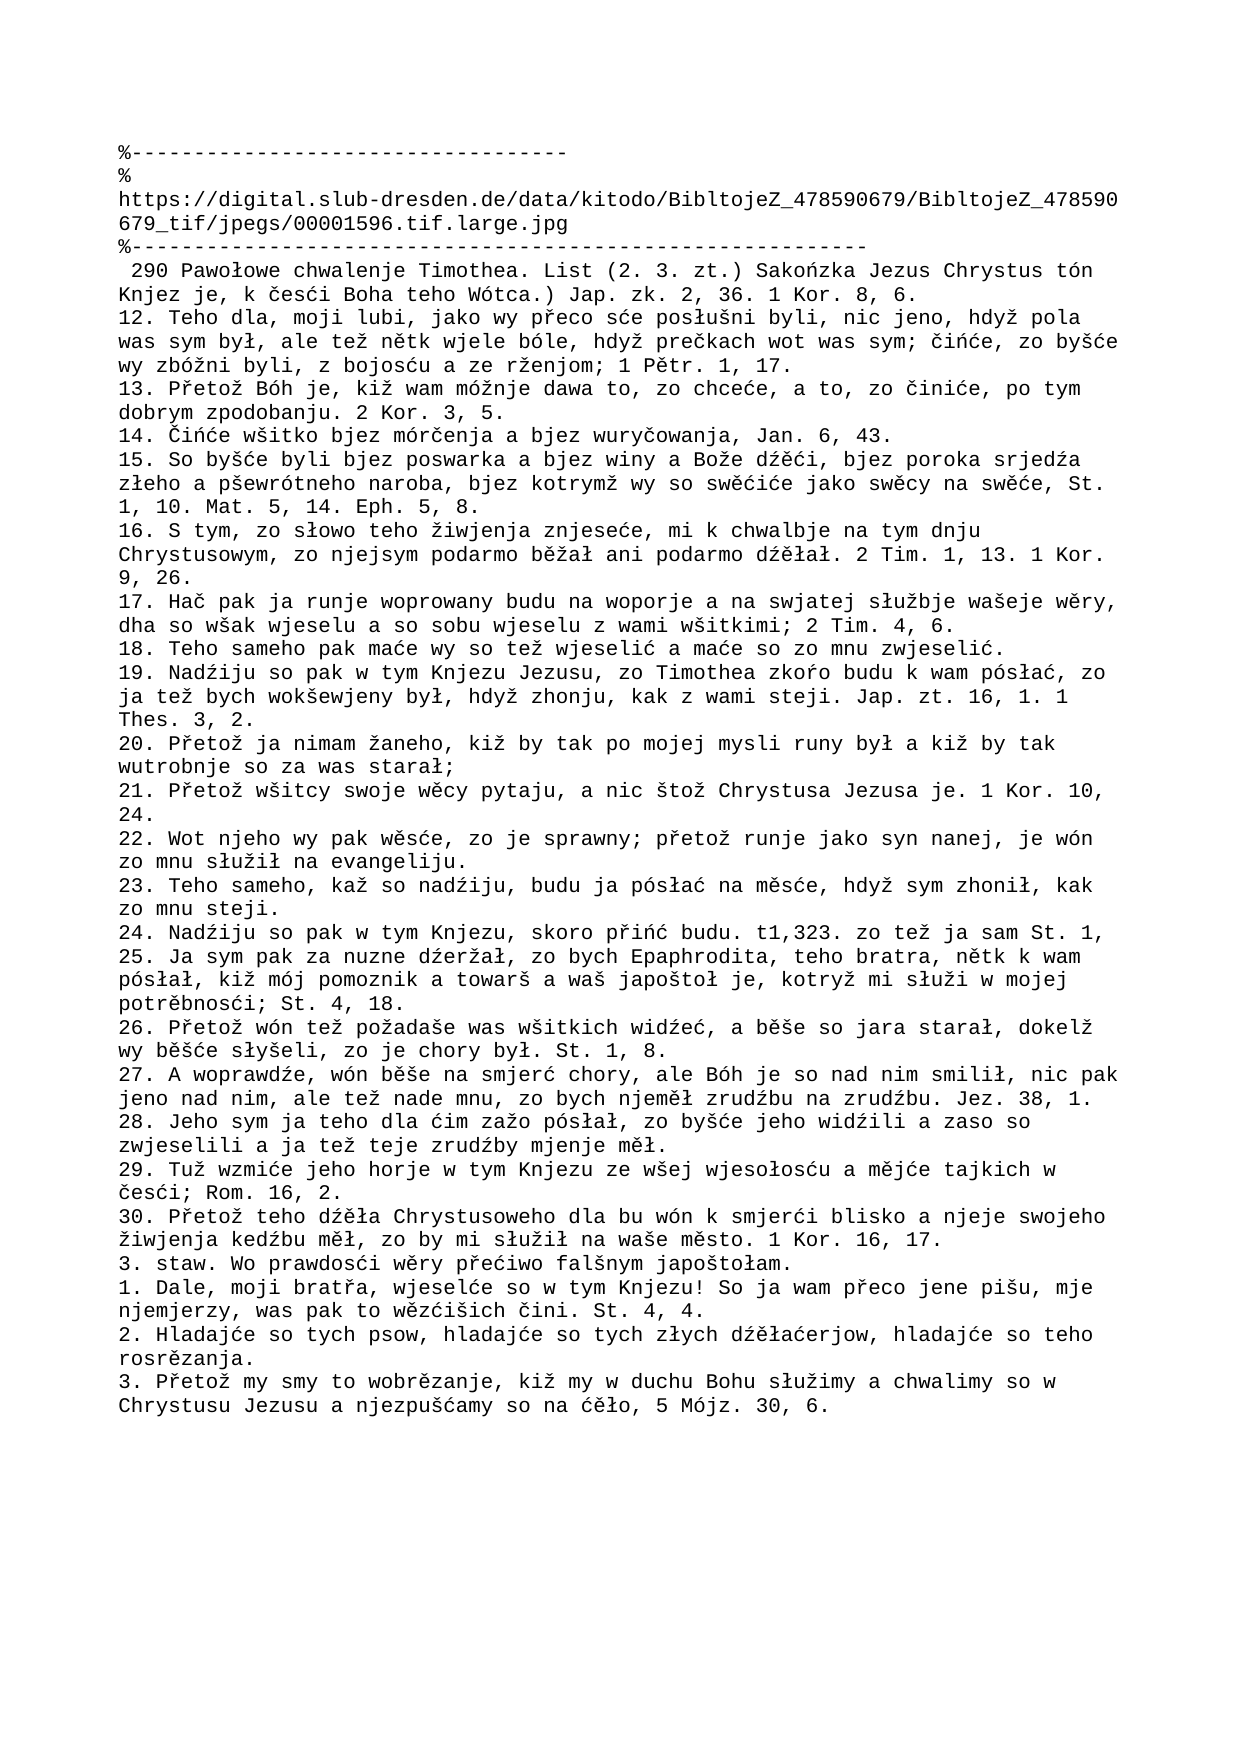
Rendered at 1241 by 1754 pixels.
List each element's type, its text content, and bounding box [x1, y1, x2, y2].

text 23. Teho sameho, kaž so nadźiju, budu ja pósłać na měsće, hdyž sym zhonił, kak zo mnu steji. [118, 875, 1122, 922]
text 1. Dale, moji bratřa, wjeselće so w tym Knjezu! So ja wam přeco jene pišu, mje njemjerzy, was pak to wězćišich čini. St. 4, 4. [118, 1277, 1122, 1324]
text 30. Přetož teho dźěła Chrystusoweho dla bu wón k smjerći blisko a njeje swojeho žiwjenja kedźbu měł, zo by mi słužił na waše město. 1 Kor. 16, 17. [118, 1206, 1122, 1253]
text 29. Tuž wzmiće jeho horje w tym Knjezu ze wšej wjesołosću a mějće tajkich w česći; Rom. 16, 2. [118, 1158, 1122, 1206]
text 24. Nadźiju so pak w tym Knjezu, skoro přińć budu. t1,323. zo tež ja sam St. 1, [118, 922, 1122, 946]
text 26. Přetož wón tež požadaše was wšitkich widźeć, a běše so jara starał, dokelž wy běšće słyšeli, zo je chory był. St. 1, 8. [118, 1017, 1122, 1064]
text 3. Přetož my smy to wobrězanje, kiž my w duchu Bohu słužimy a chwalimy so w Chrystusu Jezusu a njezpušćamy so na ćěło, 5 Mójz. 30, 6. [118, 1371, 1122, 1419]
text 14. Čińće wšitko bjez mórčenja a bjez wuryčowanja, Jan. 6, 43. [118, 426, 1122, 449]
text 12. Teho dla, moji lubi, jako wy přeco sće posłušni byli, nic jeno, hdyž pola was sym był, ale tež nětk wjele bóle, hdyž prečkach wot was sym; čińće, zo byšće wy zbóžni byli, z bojosću a ze rženjom; 1 Pětr. 1, 17. [118, 307, 1122, 378]
text 22. Wot njeho wy pak wěsće, zo je sprawny; přetož runje jako syn nanej, je wón zo mnu słužił na evangeliju. [118, 827, 1122, 875]
text 2. Hladajće so tych psow, hladajće so tych złych dźěłaćerjow, hladajće so teho rosrězanja. [118, 1324, 1122, 1371]
text 3. staw. Wo prawdosći wěry přećiwo falšnym japoštołam. [118, 1253, 1122, 1277]
text %----------------------------------------------------------- [118, 236, 1122, 260]
text 20. Přetož ja nimam žaneho, kiž by tak po mojej mysli runy był a kiž by tak wutrobnje so za was starał; [118, 733, 1122, 780]
text 16. S tym, zo słowo teho žiwjenja znjeseće, mi k chwalbje na tym dnju Chrystusowym, zo njejsym podarmo běžał ani podarmo dźěłał. 2 Tim. 1, 13. 1 Kor. 9, 26. [118, 520, 1122, 591]
text 18. Teho sameho pak maće wy so tež wjeselić a maće so zo mnu zwjeselić. [118, 638, 1122, 662]
text 17. Hač pak ja runje woprowany budu na woporje a na swjatej słužbje wašeje wěry, dha so wšak wjeselu a so sobu wjeselu z wami wšitkimi; 2 Tim. 4, 6. [118, 591, 1122, 638]
text %----------------------------------- [118, 142, 1122, 165]
text 15. So byšće byli bjez poswarka a bjez winy a Bože dźěći, bjez poroka srjedźa złeho a pšewrótneho naroba, bjez kotrymž wy so swěćiće jako swěcy na swěće, St. 1, 10. Mat. 5, 14. Eph. 5, 8. [118, 449, 1122, 520]
text 290 Pawołowe chwalenje Timothea. List (2. 3. zt.) Sakońzka Jezus Chrystus tón Knjez je, k česći Boha teho Wótca.) Jap. zk. 2, 36. 1 Kor. 8, 6. [118, 260, 1122, 307]
text % https://digital.slub-dresden.de/data/kitodo/BibltojeZ_478590679/BibltojeZ_478590679_tif/jpegs/00001596.tif.large.jpg [118, 165, 1122, 236]
text 13. Přetož Bóh je, kiž wam móžnje dawa to, zo chceće, a to, zo činiće, po tym dobrym zpodobanju. 2 Kor. 3, 5. [118, 378, 1122, 426]
text 28. Jeho sym ja teho dla ćim zažo pósłał, zo byšće jeho widźili a zaso so zwjeselili a ja tež teje zrudźby mjenje měł. [118, 1111, 1122, 1158]
text 25. Ja sym pak za nuzne dźeržał, zo bych Epaphrodita, teho bratra, nětk k wam pósłał, kiž mój pomoznik a towarš a waš japoštoł je, kotryž mi słuži w mojej potrěbnosći; St. 4, 18. [118, 946, 1122, 1017]
text 21. Přetož wšitcy swoje wěcy pytaju, a nic štož Chrystusa Jezusa je. 1 Kor. 10, 24. [118, 780, 1122, 827]
text 19. Nadźiju so pak w tym Knjezu Jezusu, zo Timothea zkoŕo budu k wam pósłać, zo ja tež bych wokšewjeny był, hdyž zhonju, kak z wami steji. Jap. zt. 16, 1. 1 Thes. 3, 2. [118, 662, 1122, 733]
text 27. A woprawdźe, wón běše na smjerć chory, ale Bóh je so nad nim smilił, nic pak jeno nad nim, ale tež nade mnu, zo bych njeměł zrudźbu na zrudźbu. Jez. 38, 1. [118, 1064, 1122, 1111]
